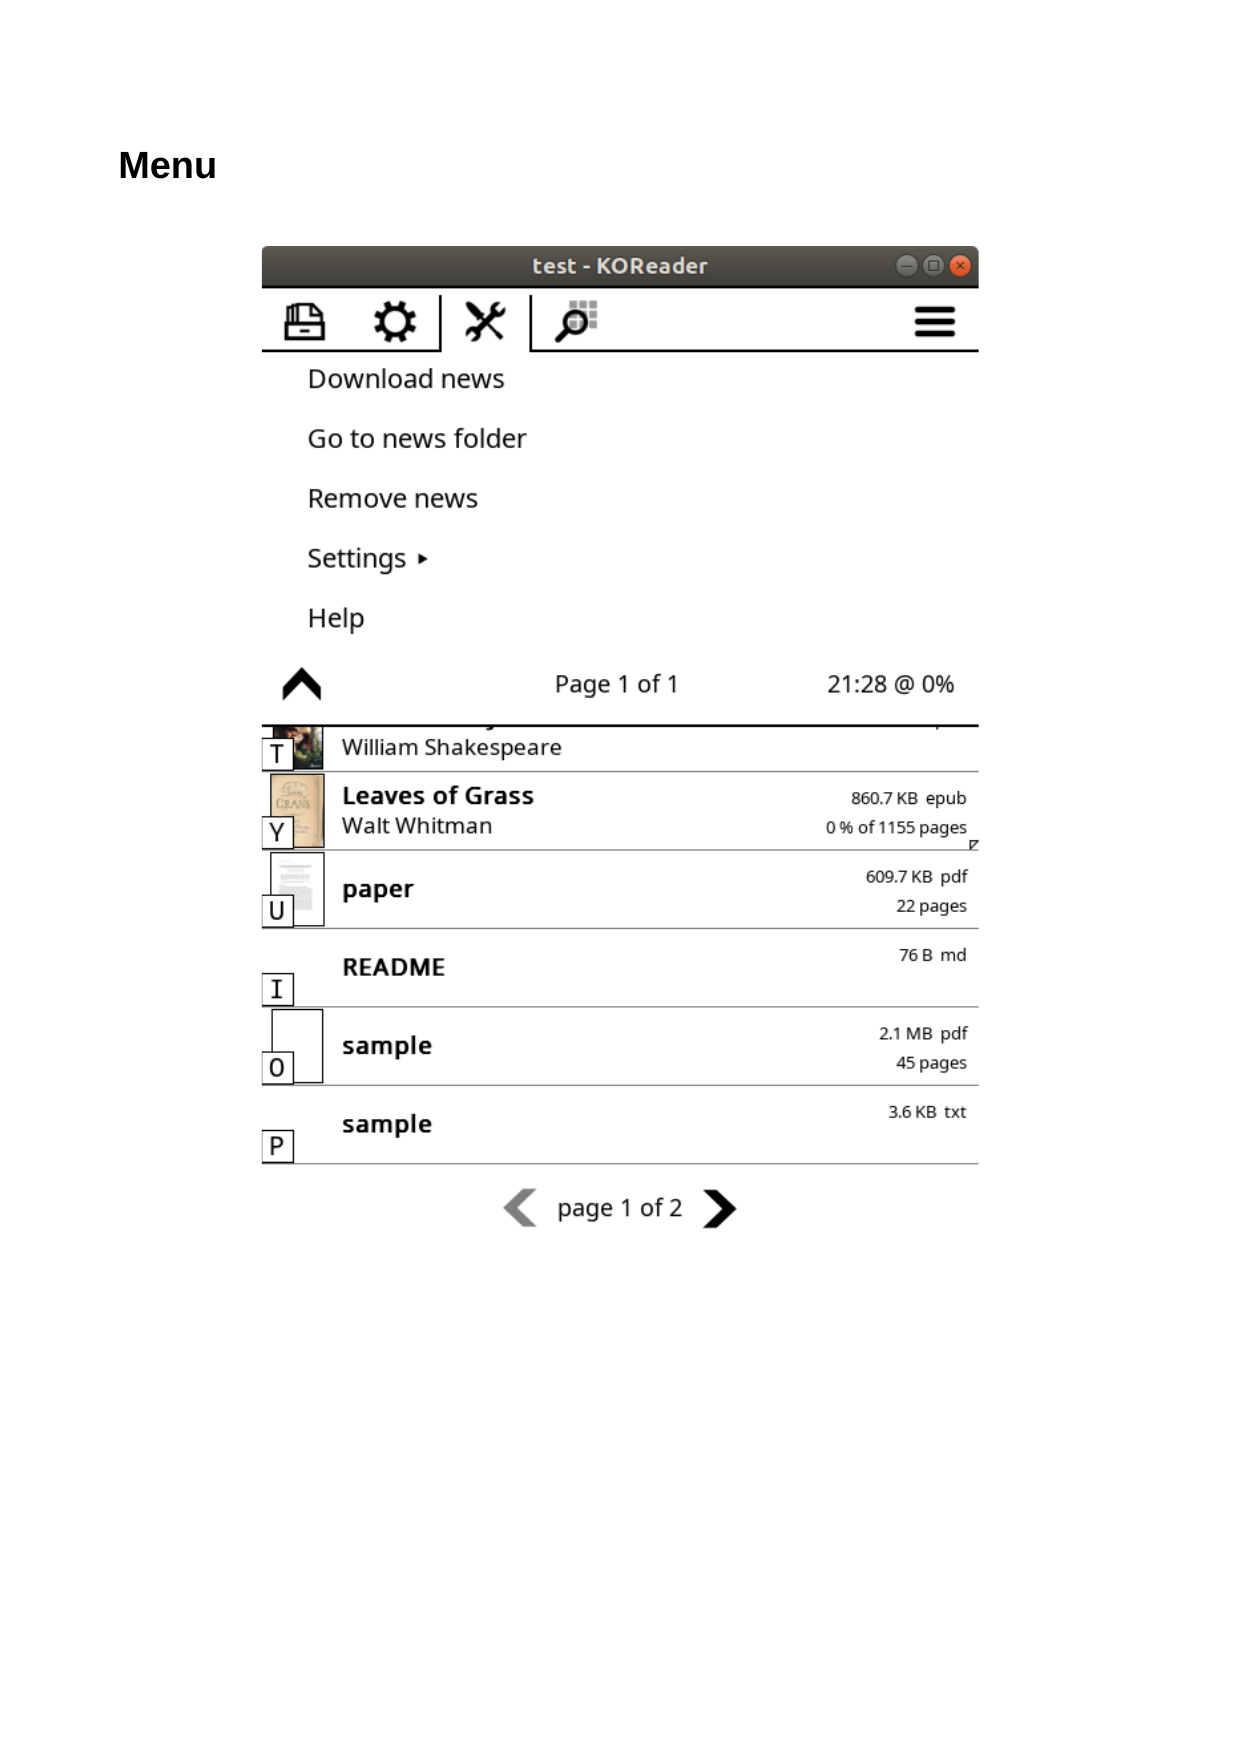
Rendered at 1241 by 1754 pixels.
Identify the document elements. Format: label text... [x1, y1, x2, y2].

picture [261, 246, 979, 1243]
subtitle Menu [118, 143, 1122, 187]
